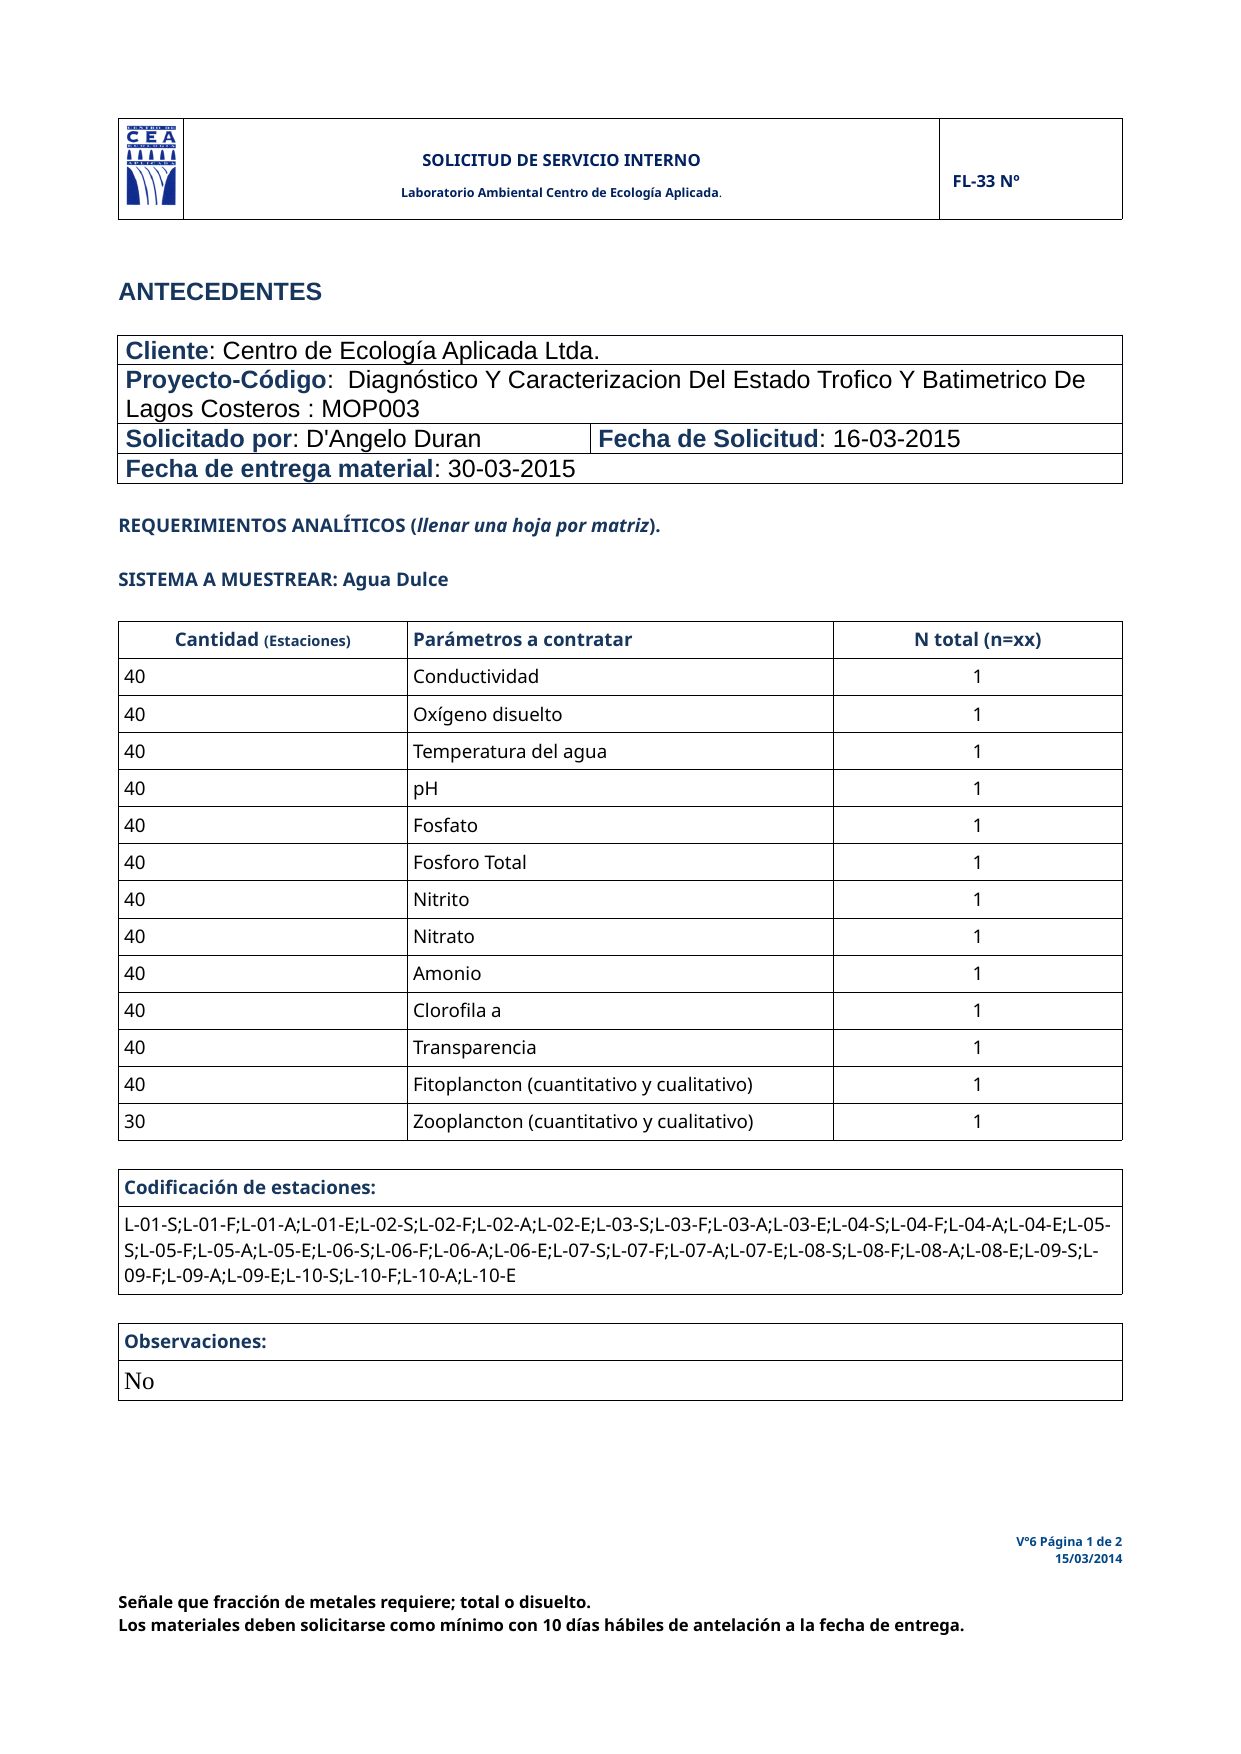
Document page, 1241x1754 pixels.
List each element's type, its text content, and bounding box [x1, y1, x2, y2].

table_cell Oxígeno disuelto [408, 696, 833, 732]
table_cell 1 [834, 733, 1122, 769]
table_cell Amonio [408, 956, 833, 992]
table_cell 1 [834, 659, 1122, 695]
table_cell 40 [119, 1030, 407, 1066]
table_cell Fosforo Total [408, 844, 833, 880]
table_cell L-01-S;L-01-F;L-01-A;L-01-E;L-02-S;L-02-F;L-02-A;L-02-E;L-03-S;L-03-F;L-03-A;L-03-E;L-04-S;L-04-F;L-04-A;L-04-E;L-05-S;L-05-F;L-05-A;L-05-E;L-06-S;L-06-F;L-06-A;L-06-E;L-07-S;L-07-F;L-07-A;L-07-E;L-08-S;L-08-F;L-08-A;L-08-E;L-09-S;L-09-F;L-09-A;L-09-E;L-10-S;L-10-F;L-10-A;L-10-E [119, 1207, 1122, 1294]
table_cell Temperatura del agua [408, 733, 833, 769]
picture [124, 123, 179, 207]
table_header N total (n=xx) [834, 622, 1122, 658]
table_cell 40 [119, 696, 407, 732]
table_cell 40 [119, 919, 407, 954]
table_cell 1 [834, 993, 1122, 1029]
table_cell 1 [834, 807, 1122, 843]
table_cell 40 [119, 844, 407, 880]
table_cell Zooplancton (cuantitativo y cualitativo) [408, 1104, 833, 1140]
table_cell 1 [834, 844, 1122, 880]
text REQUERIMIENTOS ANALÍTICOS (llenar una hoja por matriz). [118, 512, 1122, 538]
table_cell 40 [119, 659, 407, 695]
table_header Observaciones: [119, 1324, 1122, 1360]
table_header Cliente: Centro de Ecología Aplicada Ltda. [118, 336, 1122, 364]
table_header Cantidad (Estaciones) [119, 622, 407, 658]
table_cell Nitrito [408, 881, 833, 917]
table_cell Conductividad [408, 659, 833, 695]
table_cell Nitrato [408, 919, 833, 954]
table_cell 40 [119, 993, 407, 1029]
table_cell 1 [834, 956, 1122, 992]
table_cell 40 [119, 956, 407, 992]
table_cell 1 [834, 919, 1122, 954]
table_cell Clorofila a [408, 993, 833, 1029]
table_cell 1 [834, 1104, 1122, 1140]
table_cell 1 [834, 1030, 1122, 1066]
table_cell 40 [119, 881, 407, 917]
text ANTECEDENTES [118, 277, 1122, 306]
table_cell 1 [834, 770, 1122, 806]
table_cell No [119, 1361, 1122, 1400]
table_cell pH [408, 770, 833, 806]
table_cell Proyecto-Código: Diagnóstico Y Caracterizacion Del Estado Trofico Y Batimetrico De Lagos Costeros : MOP003 [118, 365, 1122, 423]
table_cell 40 [119, 1067, 407, 1103]
table_cell Fosfato [408, 807, 833, 843]
table_cell 1 [834, 696, 1122, 732]
table_cell 30 [119, 1104, 407, 1140]
table_cell Transparencia [408, 1030, 833, 1066]
table_cell Fecha de Solicitud: 16-03-2015 [591, 424, 1122, 453]
table_cell 1 [834, 881, 1122, 917]
table_cell Solicitado por: D'Angelo Duran [118, 424, 590, 453]
table_cell 40 [119, 733, 407, 769]
table_header Parámetros a contratar [408, 622, 833, 658]
table_cell 1 [834, 1067, 1122, 1103]
table_cell 40 [119, 807, 407, 843]
text SISTEMA A MUESTREAR: Agua Dulce [118, 567, 1122, 592]
table_cell Fitoplancton (cuantitativo y cualitativo) [408, 1067, 833, 1103]
table_cell 40 [119, 770, 407, 806]
table_header Codificación de estaciones: [119, 1170, 1122, 1206]
table_cell Fecha de entrega material: 30-03-2015 [118, 454, 1122, 482]
